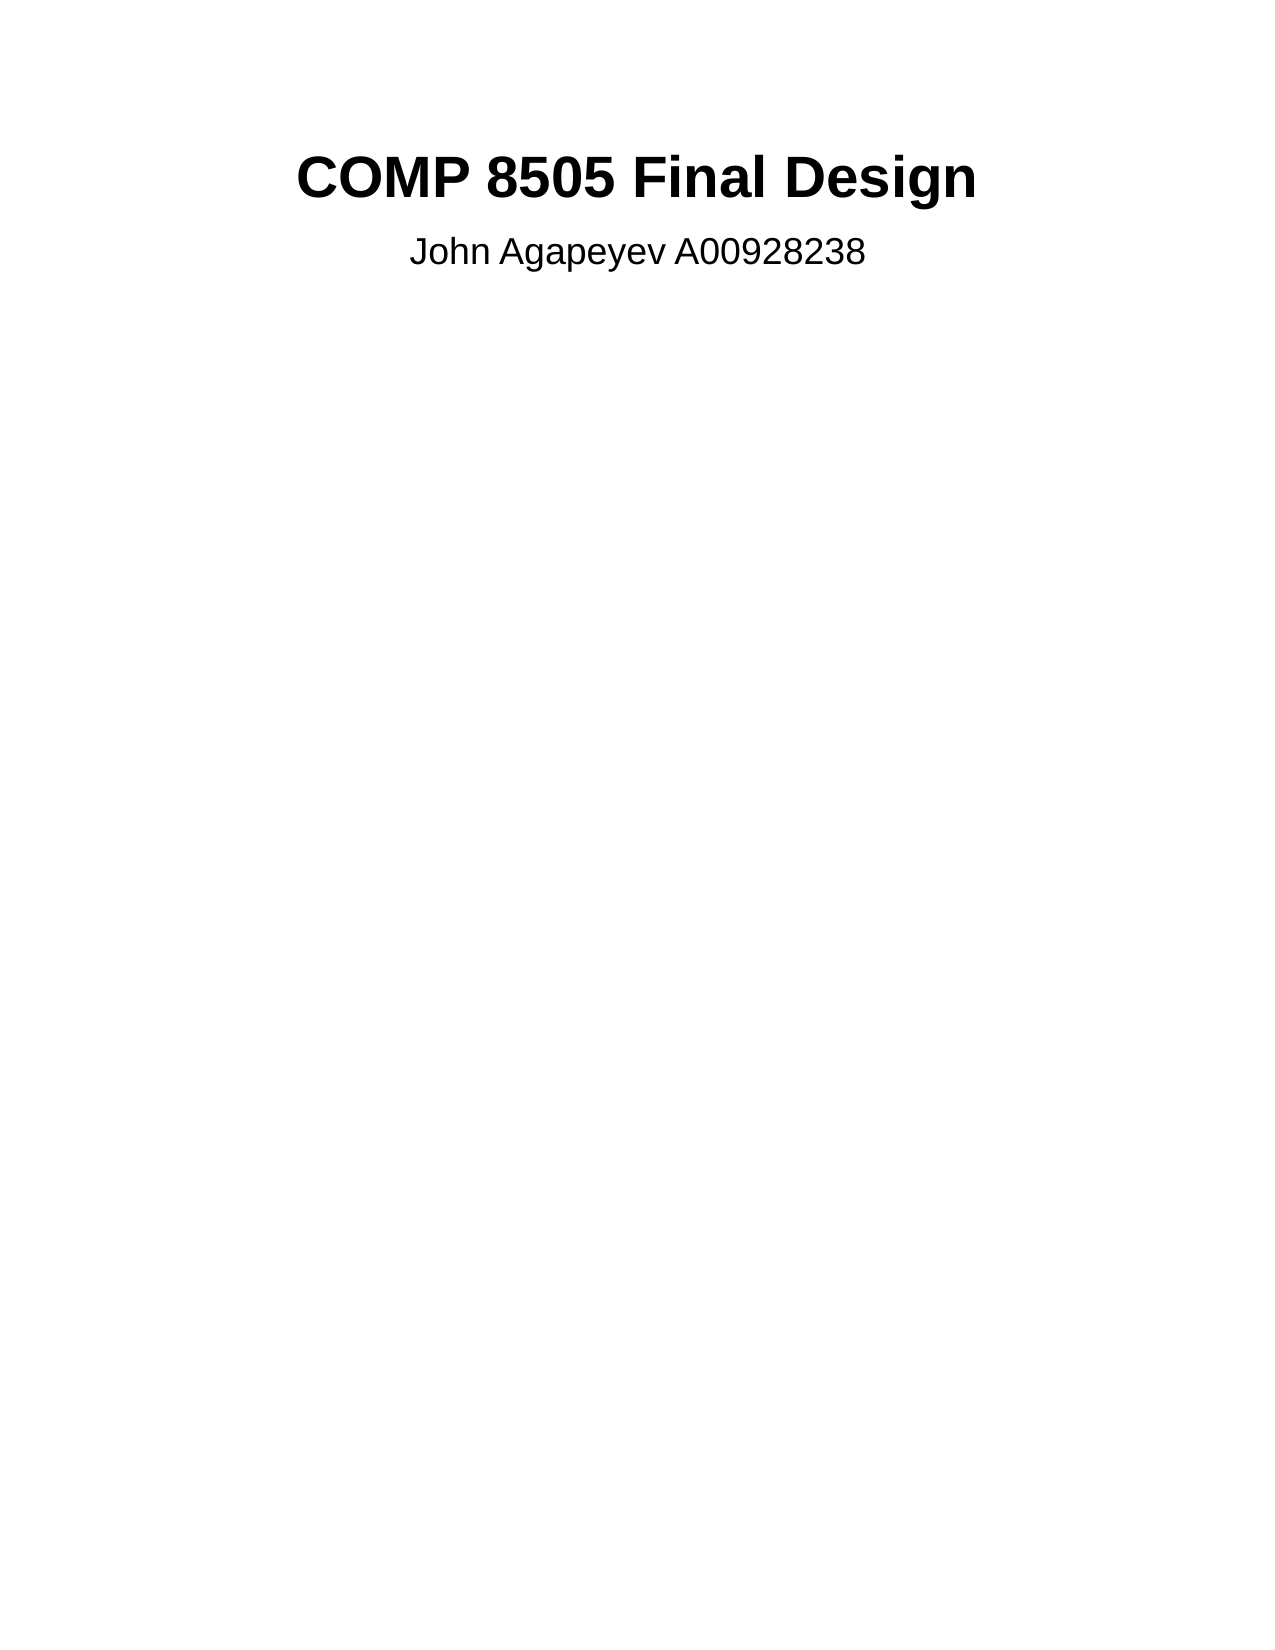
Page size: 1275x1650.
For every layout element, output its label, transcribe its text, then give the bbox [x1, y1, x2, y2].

title COMP 8505 Final Design [118, 143, 1157, 210]
subtitle John Agapeyev A00928238 [118, 229, 1157, 272]
